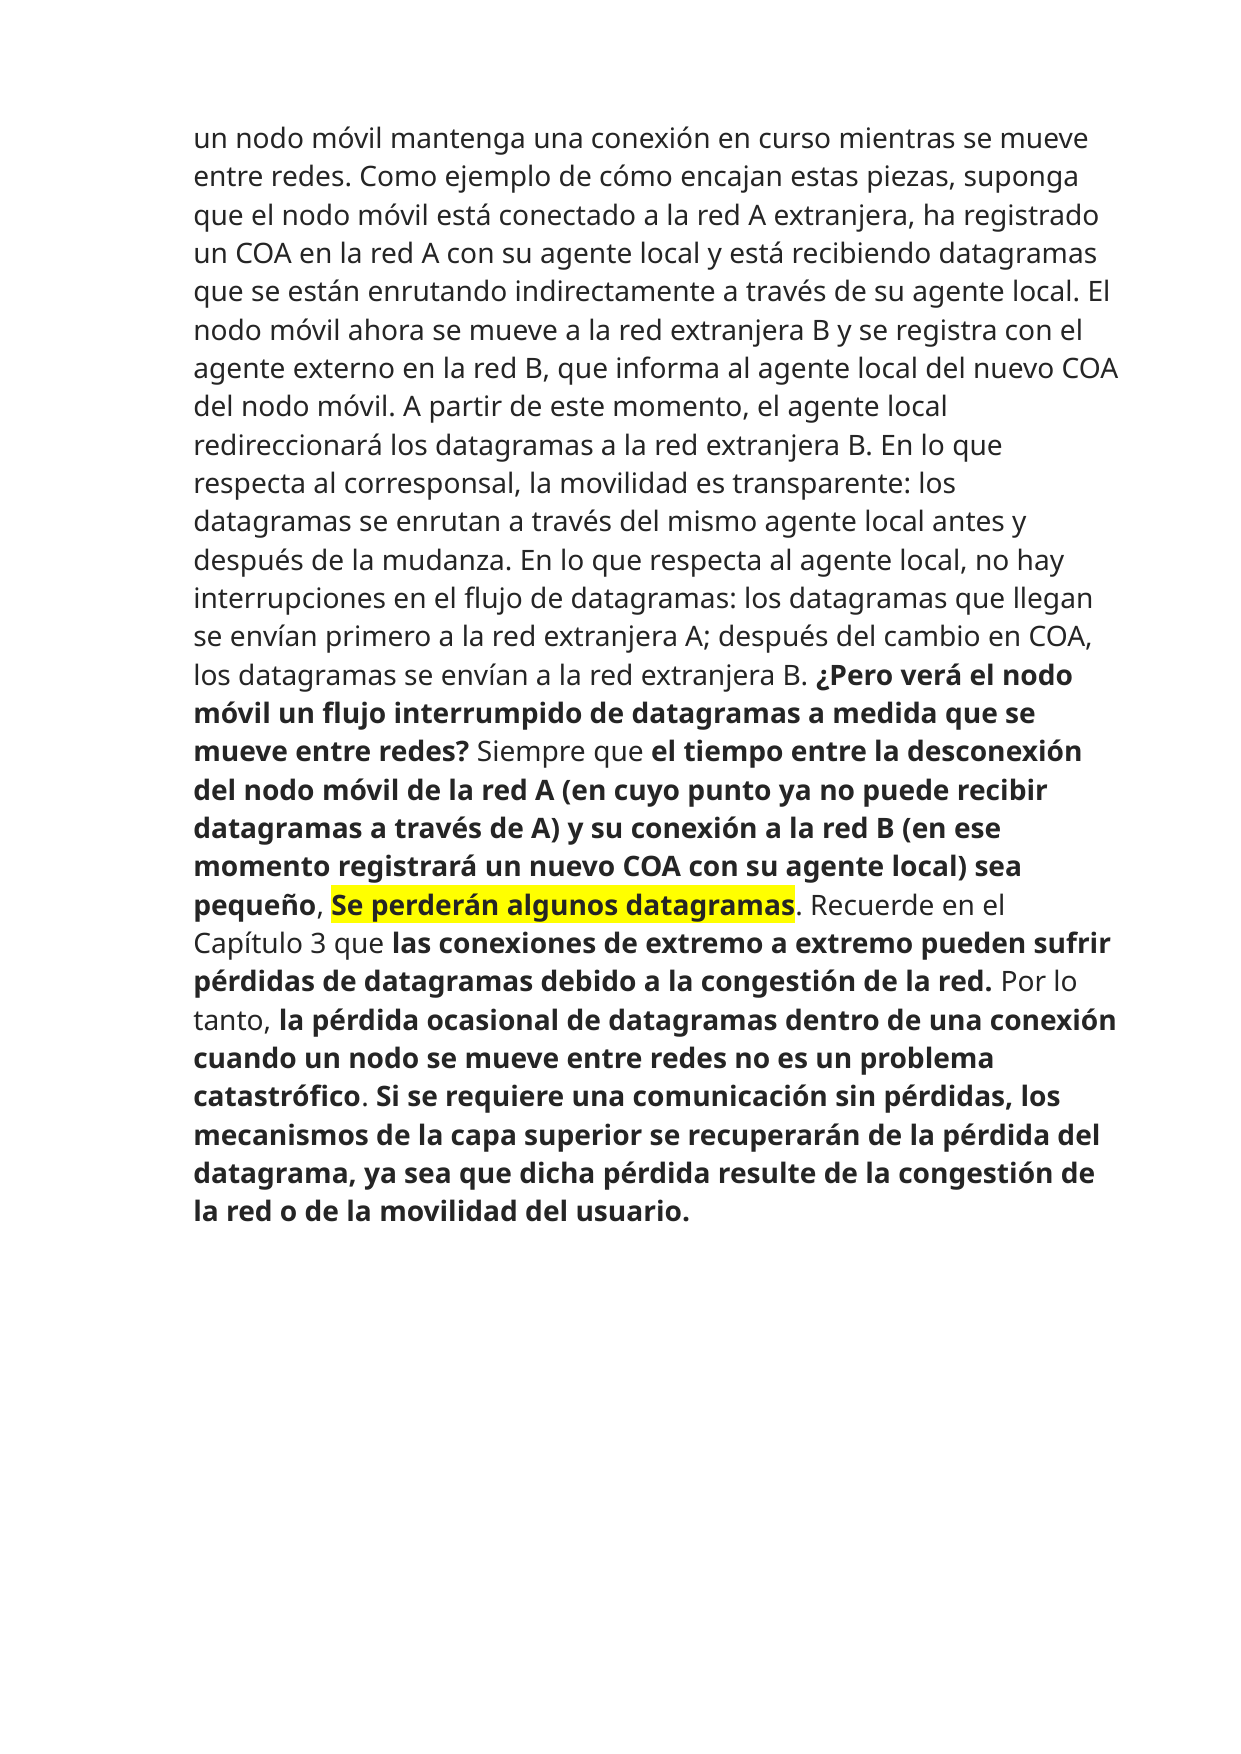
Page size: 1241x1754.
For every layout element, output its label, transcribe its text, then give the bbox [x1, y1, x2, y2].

list un nodo móvil mantenga una conexión en curso mientras se mueve entre redes. Como ejemplo de cómo encajan estas piezas, suponga que el nodo móvil está conectado a la red A extranjera, ha registrado un COA en la red A con su agente local y está recibiendo datagramas que se están enrutando indirectamente a través de su agente local. El nodo móvil ahora se mueve a la red extranjera B y se registra con el agente externo en la red B, que informa al agente local del nuevo COA del nodo móvil. A partir de este momento, el agente local redireccionará los datagramas a la red extranjera B. En lo que respecta al corresponsal, la movilidad es transparente: los datagramas se enrutan a través del mismo agente local antes y después de la mudanza. En lo que respecta al agente local, no hay interrupciones en el flujo de datagramas: los datagramas que llegan se envían primero a la red extranjera A; después del cambio en COA, los datagramas se envían a la red extranjera B. ¿Pero verá el nodo móvil un flujo interrumpido de datagramas a medida que se mueve entre redes? Siempre que el tiempo entre la desconexión del nodo móvil de la red A (en cuyo punto ya no puede recibir datagramas a través de A) y su conexión a la red B (en ese momento registrará un nuevo COA con su agente local) sea pequeño, Se perderán algunos datagramas. Recuerde en el Capítulo 3 que las conexiones de extremo a extremo pueden sufrir pérdidas de datagramas debido a la congestión de la red. Por lo tanto, la pérdida ocasional de datagramas dentro de una conexión cuando un nodo se mueve entre redes no es un problema catastrófico. Si se requiere una comunicación sin pérdidas, los mecanismos de la capa superior se recuperarán de la pérdida del datagrama, ya sea que dicha pérdida resulte de la congestión de la red o de la movilidad del usuario. [156, 118, 1122, 1230]
